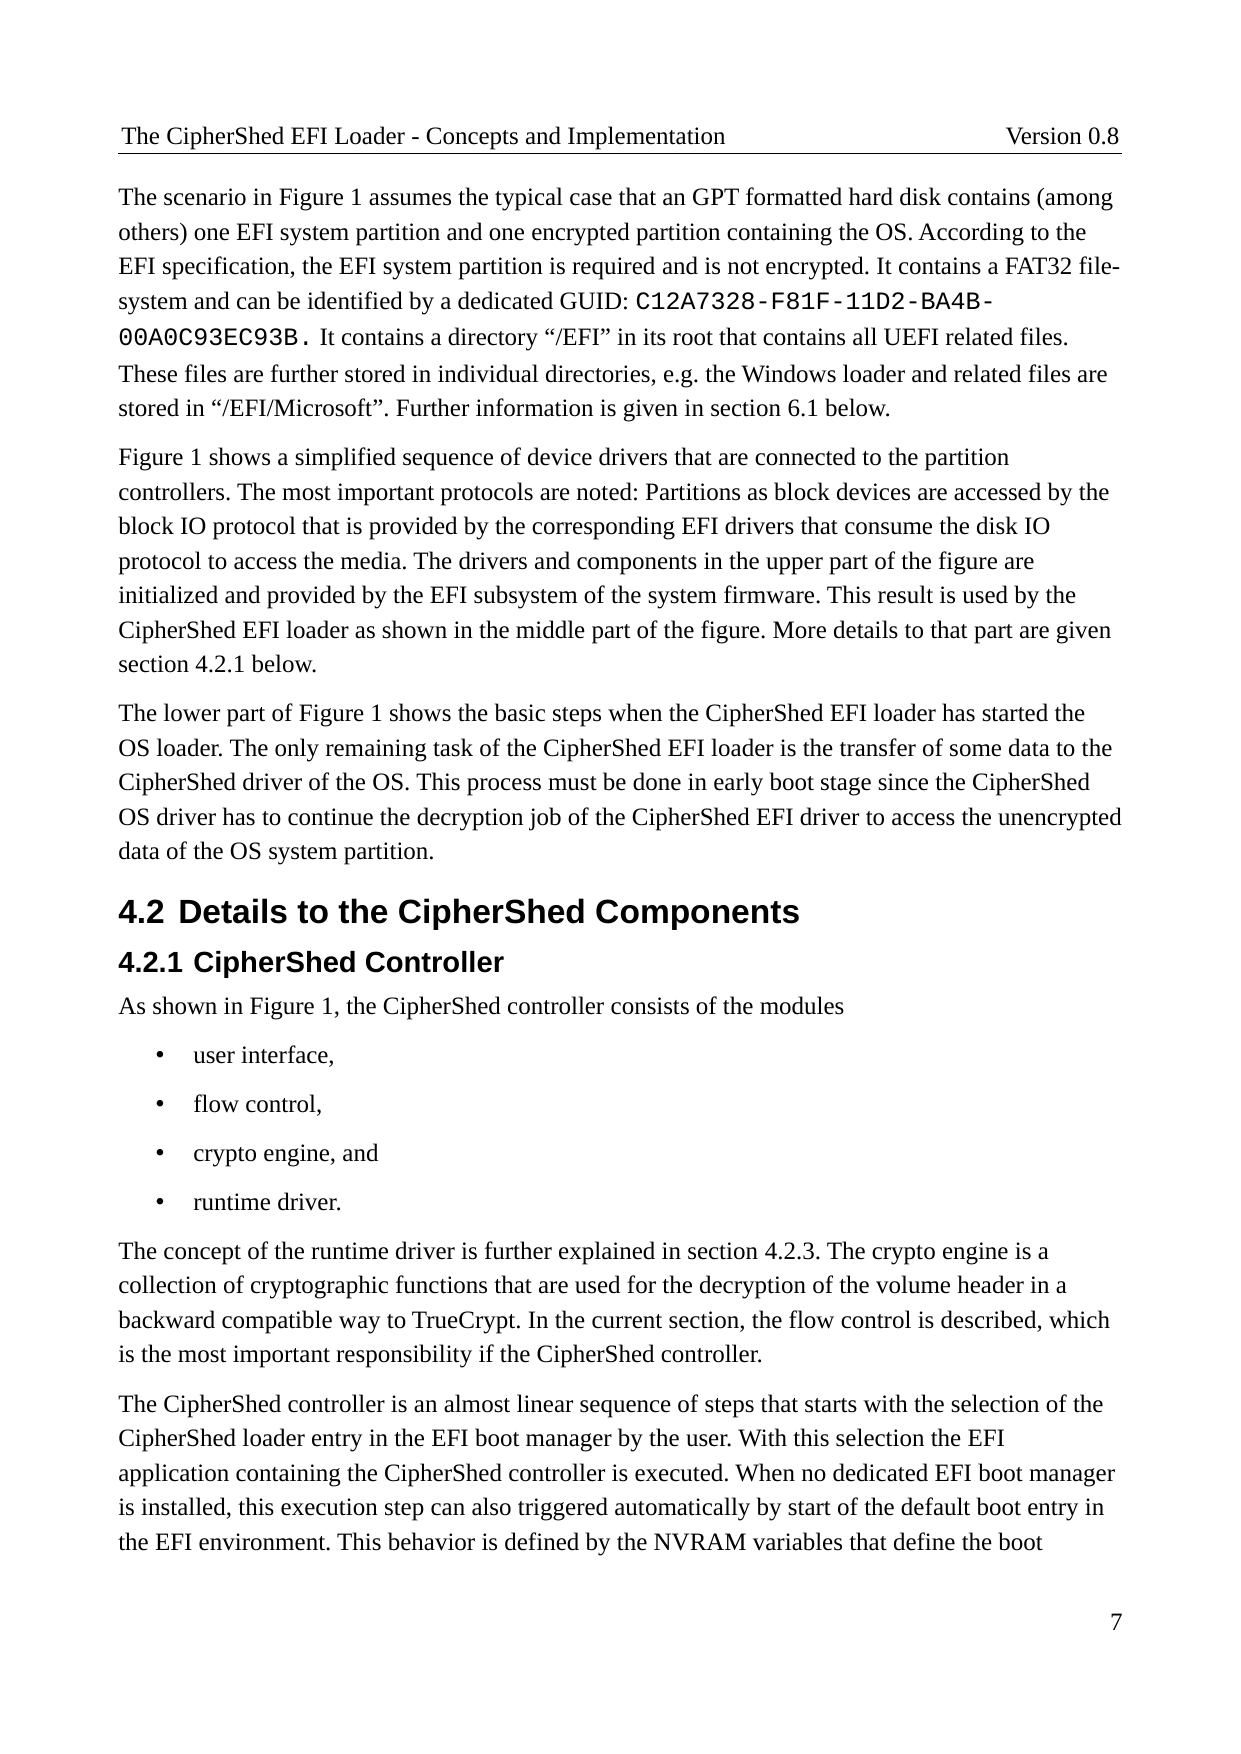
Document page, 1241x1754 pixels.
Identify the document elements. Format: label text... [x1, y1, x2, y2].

text The CipherShed controller is an almost linear sequence of steps that starts with the selection of the CipherShed loader entry in the EFI boot manager by the user. With this selection the EFI application containing the CipherShed controller is executed. When no dedicated EFI boot manager is installed, this execution step can also triggered automatically by start of the default boot entry in the EFI environment. This behavior is defined by the NVRAM variables that define the boot [118, 1389, 1122, 1555]
text As shown in Figure 1, the CipherShed controller consists of the modules [118, 991, 1122, 1019]
list user interface, [156, 1040, 1122, 1069]
list flow control, [156, 1089, 1122, 1118]
list crypto engine, and [156, 1138, 1122, 1167]
list runtime driver. [156, 1187, 1122, 1216]
text The concept of the runtime driver is further explained in section 4.2.3. The crypto engine is a collection of cryptographic functions that are used for the decryption of the volume header in a backward compatible way to TrueCrypt. In the current section, the flow control is described, which is the most important responsibility if the CipherShed controller. [118, 1236, 1122, 1368]
text The lower part of Figure 1 shows the basic steps when the CipherShed EFI loader has started the OS loader. The only remaining task of the CipherShed EFI loader is the transfer of some data to the CipherShed driver of the OS. This process must be done in early boot stage since the CipherShed OS driver has to continue the decryption job of the CipherShed EFI driver to access the unencrypted data of the OS system partition. [118, 698, 1122, 865]
text The scenario in Figure 1 assumes the typical case that an GPT formatted hard disk contains (among others) one EFI system partition and one encrypted partition containing the OS. According to the EFI specification, the EFI system partition is required and is not encrypted. It contains a FAT32 file-system and can be identified by a dedicated GUID: C12A7328-F81F-11D2-BA4B-00A0C93EC93B. It contains a directory “/EFI” in its root that contains all UEFI related files. These files are further stored in individual directories, e.g. the Windows loader and related files are stored in “/EFI/Microsoft”. Further information is given in section 6.1 below. [118, 182, 1122, 422]
subtitle Details to the CipherShed Components [118, 892, 1122, 930]
text Figure 1 shows a simplified sequence of device drivers that are connected to the partition controllers. The most important protocols are noted: Partitions as block devices are accessed by the block IO protocol that is provided by the corresponding EFI drivers that consume the disk IO protocol to access the media. The drivers and components in the upper part of the figure are initialized and provided by the EFI subsystem of the system firmware. This result is used by the CipherShed EFI loader as shown in the middle part of the figure. More details to that part are given section 4.2.1 below. [118, 442, 1122, 678]
subtitle CipherShed Controller [118, 945, 1122, 978]
